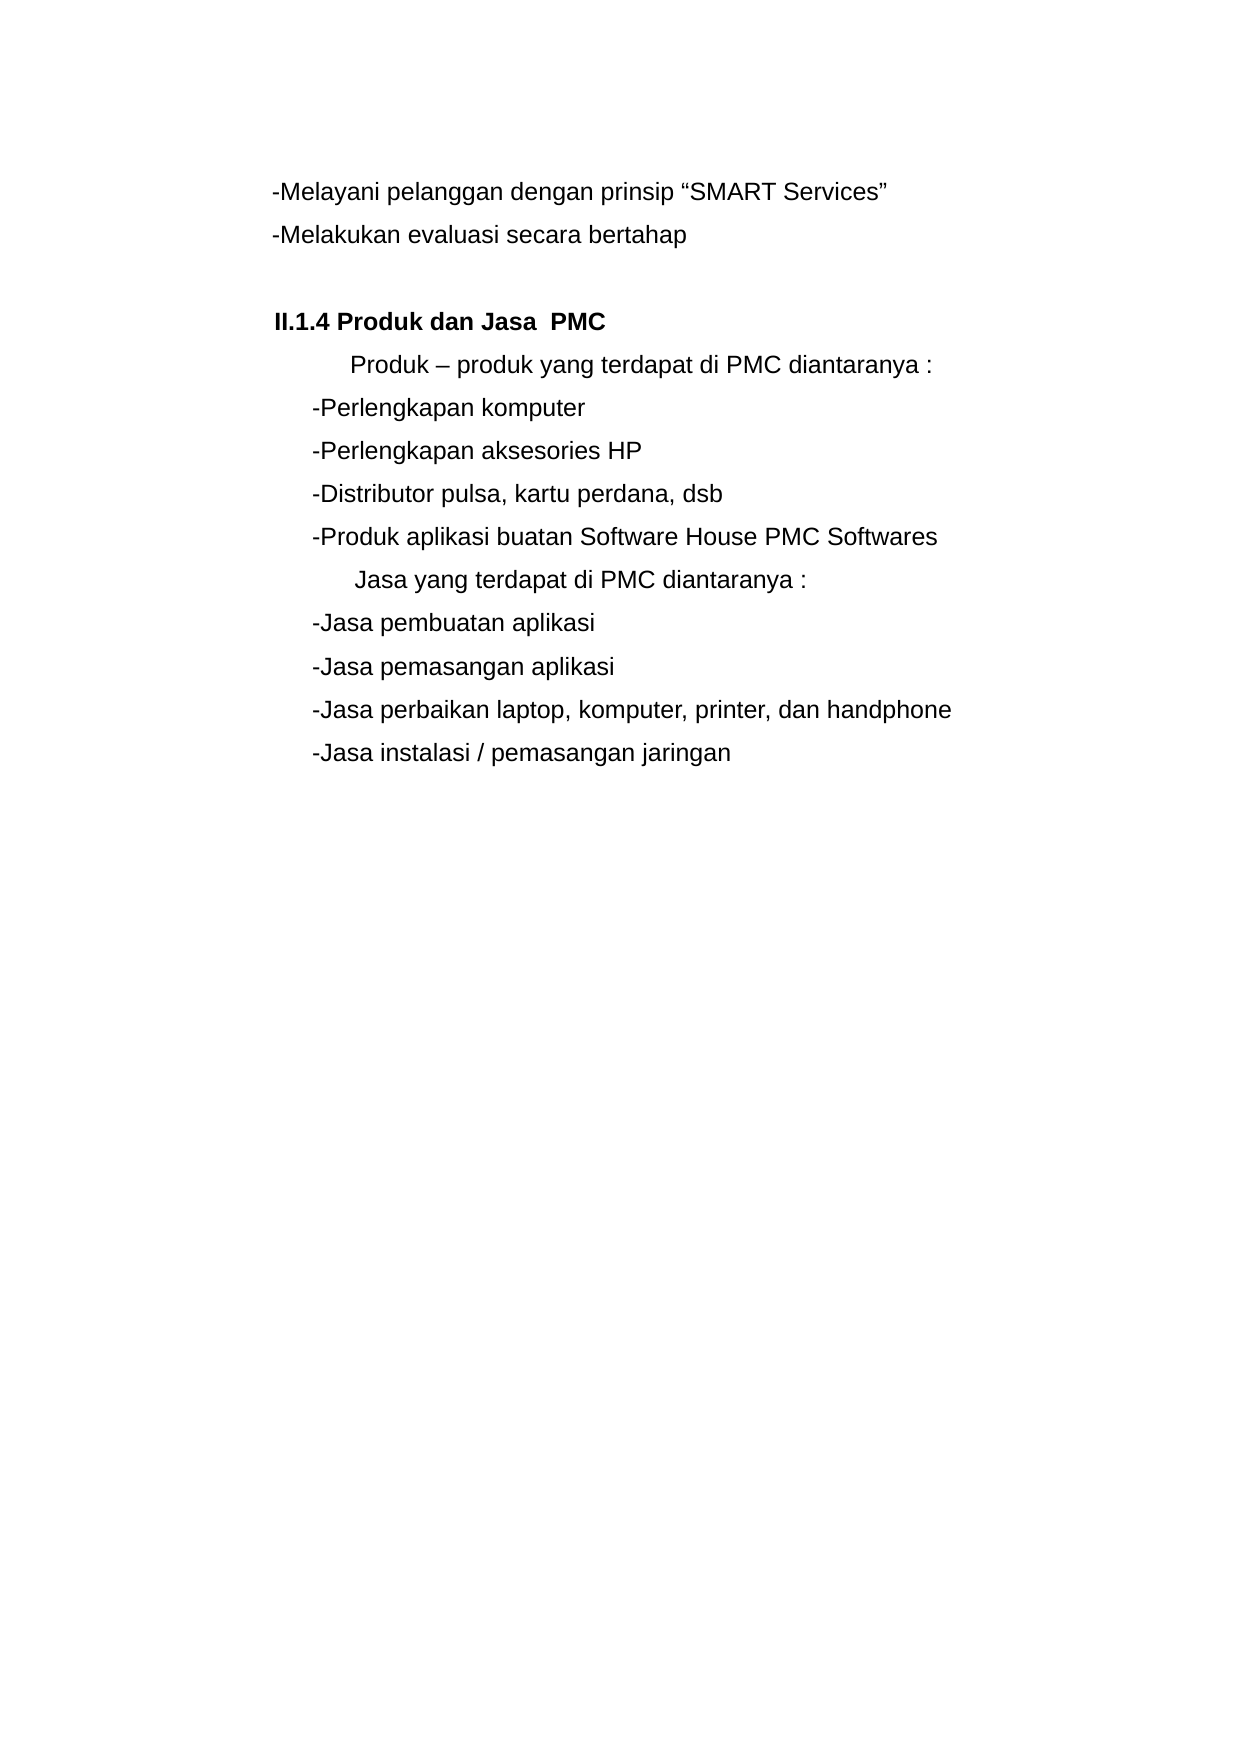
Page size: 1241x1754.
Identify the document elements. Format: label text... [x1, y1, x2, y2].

text -Distributor pulsa, kartu perdana, dsb [274, 479, 1063, 508]
text -Jasa instalasi / pemasangan jaringan [274, 738, 1063, 767]
text -Produk aplikasi buatan Software House PMC Softwares [274, 522, 1063, 551]
text -Jasa pembuatan aplikasi [274, 608, 1063, 637]
text -Perlengkapan komputer [274, 393, 1063, 422]
text -Perlengkapan aksesories HP [274, 436, 1063, 465]
text -Melayani pelanggan dengan prinsip “SMART Services” [272, 177, 1063, 206]
text II.1.4 Produk dan Jasa PMC [274, 307, 1063, 335]
text -Jasa pemasangan aplikasi [274, 652, 1063, 680]
text Jasa yang terdapat di PMC diantaranya : [319, 565, 1063, 594]
text -Jasa perbaikan laptop, komputer, printer, dan handphone [274, 695, 1063, 723]
text Produk – produk yang terdapat di PMC diantaranya : [274, 350, 1063, 378]
text -Melakukan evaluasi secara bertahap [272, 220, 1063, 249]
